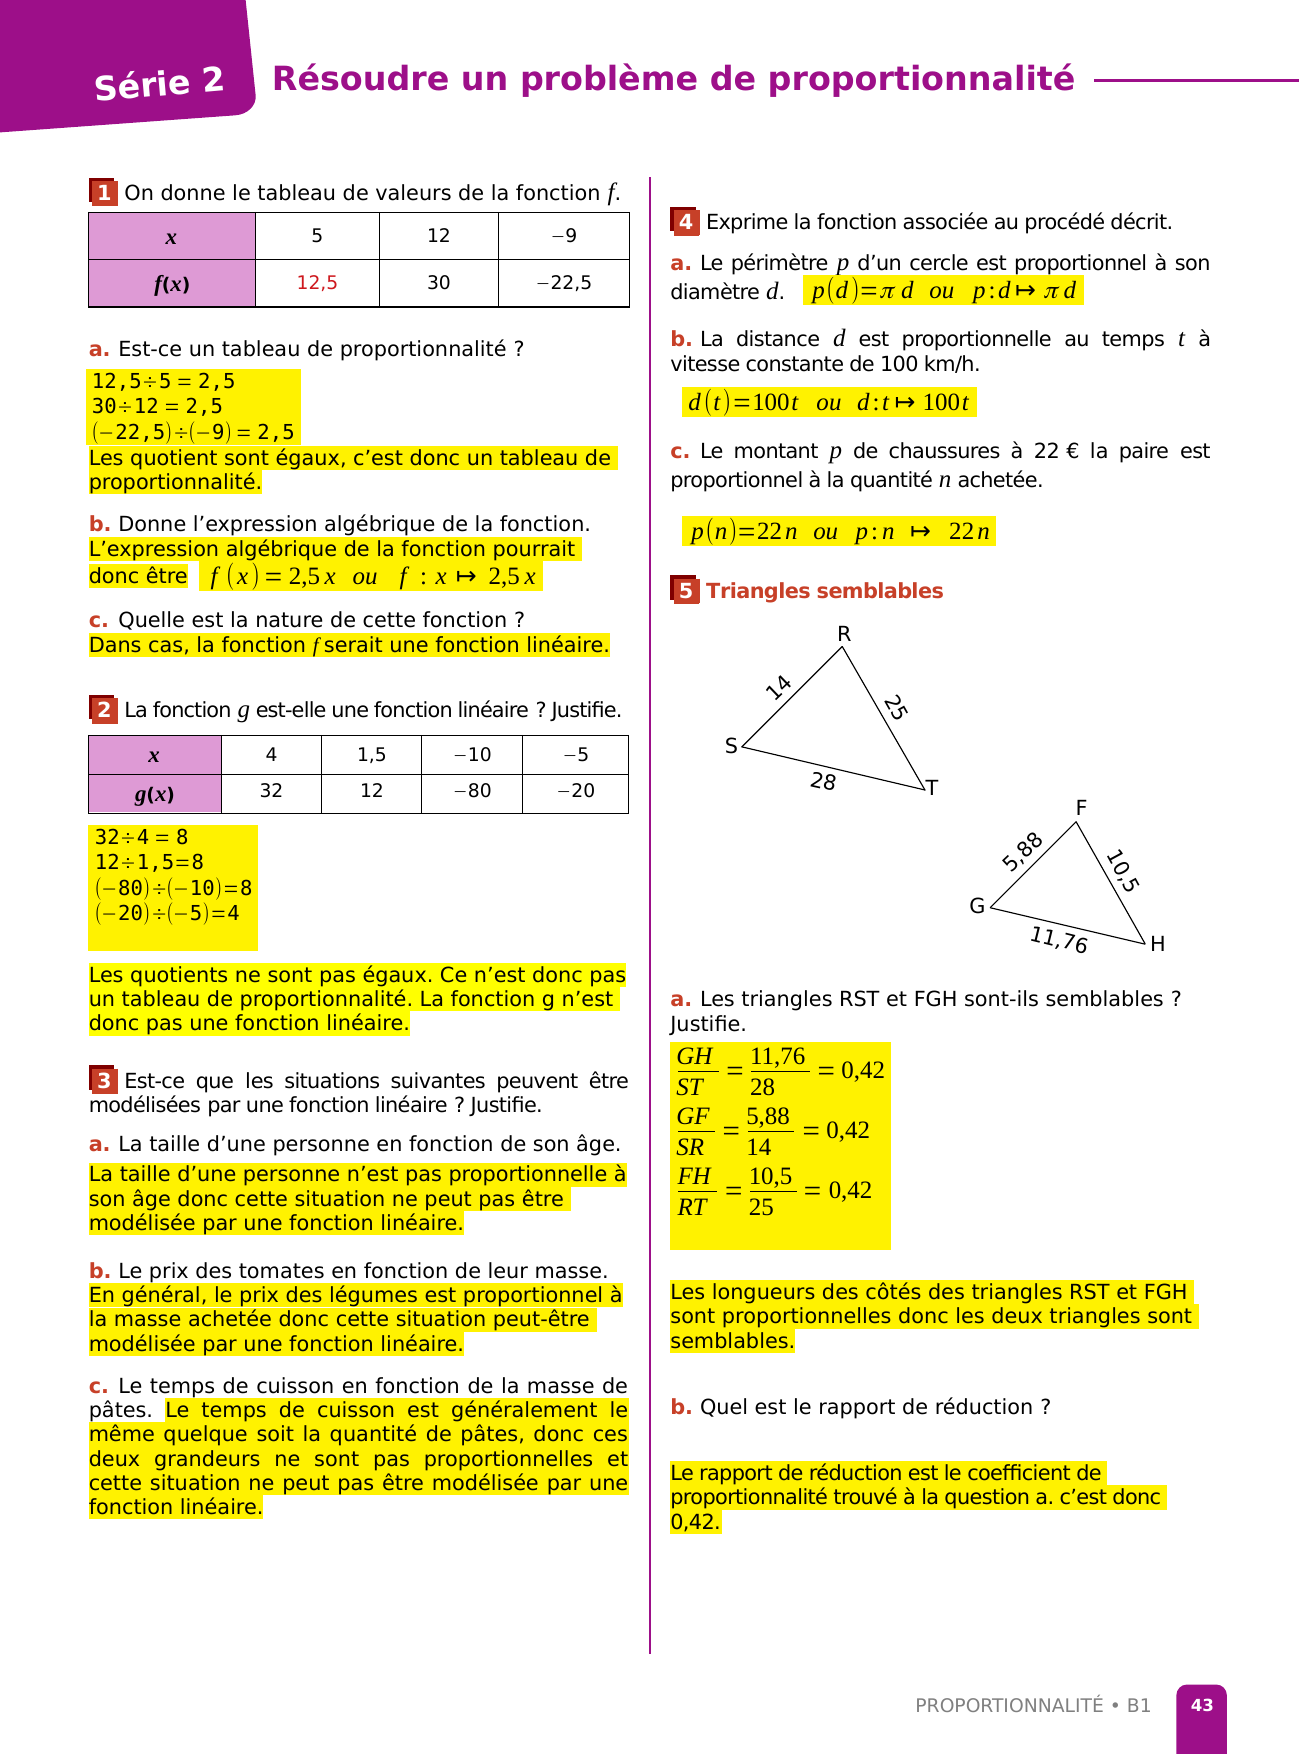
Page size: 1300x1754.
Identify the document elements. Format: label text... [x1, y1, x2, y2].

table_header 5 [256, 213, 379, 259]
table_cell ─20 [523, 775, 628, 812]
table_header ─10 [422, 736, 522, 774]
list Les quotient sont égaux, c’est donc un tableau de proportionnalité. [88, 446, 629, 494]
text L’expression algébrique de la fonction pourrait donc être [88, 537, 629, 591]
subtitle Est-ce que les situations suivantes peuvent être modélisées par une fonction linéaire ? Justifie. [88, 1065, 629, 1117]
table_header 1,5 [322, 736, 421, 774]
list Quelle est la nature de cette fonction ? [88, 608, 629, 633]
list Donne l’expression algébrique de la fonction. [88, 512, 629, 537]
table_header 12 [380, 213, 498, 259]
table_cell f(x) [89, 260, 255, 306]
list Le montant p de chaussures à 22 € la paire est proportionnel à la quantité n achetée. [670, 435, 1211, 492]
list Les triangles RST et FGH sont-ils semblables ? Justifie. [670, 987, 1211, 1036]
list La taille d’une personne n’est pas proportionnelle à son âge donc cette situation ne peut pas être modélisée par une fonction linéaire. [88, 1162, 629, 1235]
subtitle Triangles semblables [696, 575, 1211, 603]
text Dans cas, la fonction f serait une fonction linéaire. [88, 633, 629, 657]
table_header 4 [222, 736, 321, 774]
list Le prix des tomates en fonction de leur masse. [88, 1259, 629, 1283]
table_cell ─22,5 [499, 260, 629, 306]
list La taille d’une personne en fonction de son âge. [88, 1132, 629, 1157]
table_cell g(x) [89, 775, 221, 812]
table_header x [89, 736, 221, 774]
list La distance d est proportionnelle au temps t à vitesse constante de 100 km/h. [670, 323, 1211, 376]
list Le rapport de réduction est le coefficient de proportionnalité trouvé à la question a. c’est donc 0,42. [670, 1461, 1211, 1534]
list Est-ce un tableau de proportionnalité ? [88, 337, 629, 361]
subtitle La fonction g est-elle une fonction linéaire ? Justifie. [88, 694, 629, 723]
table_cell 30 [380, 260, 498, 306]
table_header ─5 [523, 736, 628, 774]
list Quel est le rapport de réduction ? [670, 1395, 1211, 1419]
table_header x [89, 213, 255, 259]
table_cell ─80 [422, 775, 522, 812]
table_cell 12 [322, 775, 421, 812]
list Le périmètre p d’un cercle est proportionnel à son diamètre d. [670, 247, 1211, 305]
list En général, le prix des légumes est proportionnel à la masse achetée donc cette situation peut-être modélisée par une fonction linéaire. [88, 1283, 629, 1356]
subtitle On donne le tableau de valeurs de la fonction f. [88, 177, 629, 206]
subtitle Exprime la fonction associée au procédé décrit. [696, 207, 1211, 235]
list Le temps de cuisson en fonction de la masse de pâtes. Le temps de cuisson est généralement le même quelque soit la quantité de pâtes, donc ces deux grandeurs ne sont pas proportionnelles et cette situation ne peut pas être modélisée par une fonction linéaire. [88, 1374, 629, 1519]
table_cell 32 [222, 775, 321, 812]
list Les longueurs des côtés des triangles RST et FGH sont proportionnelles donc les deux triangles sont semblables. [670, 1280, 1211, 1353]
text Les quotients ne sont pas égaux. Ce n’est donc pas un tableau de proportionnalité. La fonction g n’est donc pas une fonction linéaire. [410, 963, 629, 1036]
table_header ─9 [499, 213, 629, 259]
table_cell 12,5 [256, 260, 379, 306]
